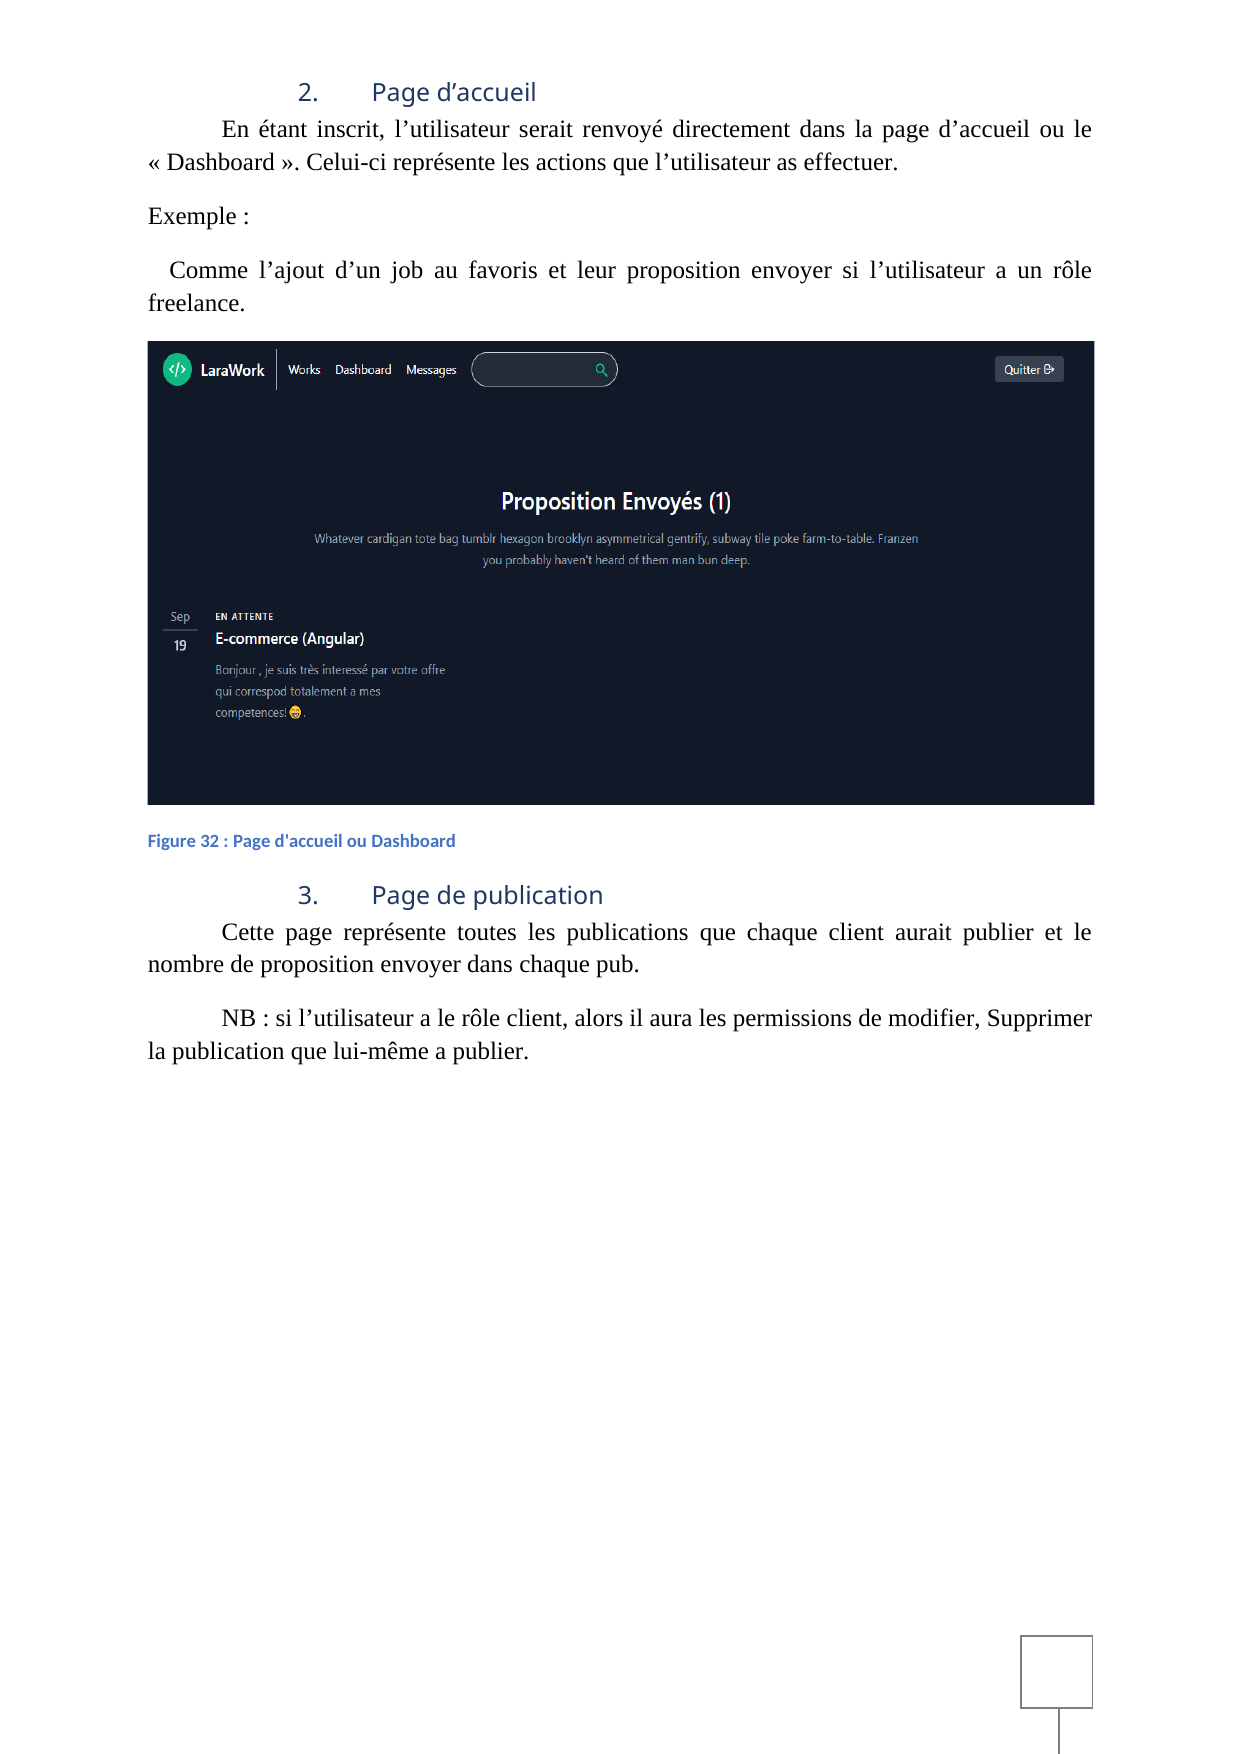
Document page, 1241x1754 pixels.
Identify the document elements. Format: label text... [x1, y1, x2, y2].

text NB : si l’utilisateur a le rôle client, alors il aura les permissions de modifier, Supprimer la publication que lui-même a publier. [148, 1003, 1093, 1065]
subtitle Page d’accueil [298, 75, 1093, 109]
text En étant inscrit, l’utilisateur serait renvoyé directement dans la page d’accueil ou le « Dashboard ». Celui-ci représente les actions que l’utilisateur as effectuer. [148, 114, 1093, 176]
text Exemple : [148, 201, 1093, 230]
subtitle Page de publication [298, 877, 1093, 911]
text Comme l’ajout d’un job au favoris et leur proposition envoyer si l’utilisateur a un rôle freelance. [148, 255, 1093, 317]
text Cette page représente toutes les publications que chaque client aurait publier et le nombre de proposition envoyer dans chaque pub. [148, 917, 1093, 978]
text Figure 32 : Page d'accueil ou Dashboard [148, 829, 1093, 852]
